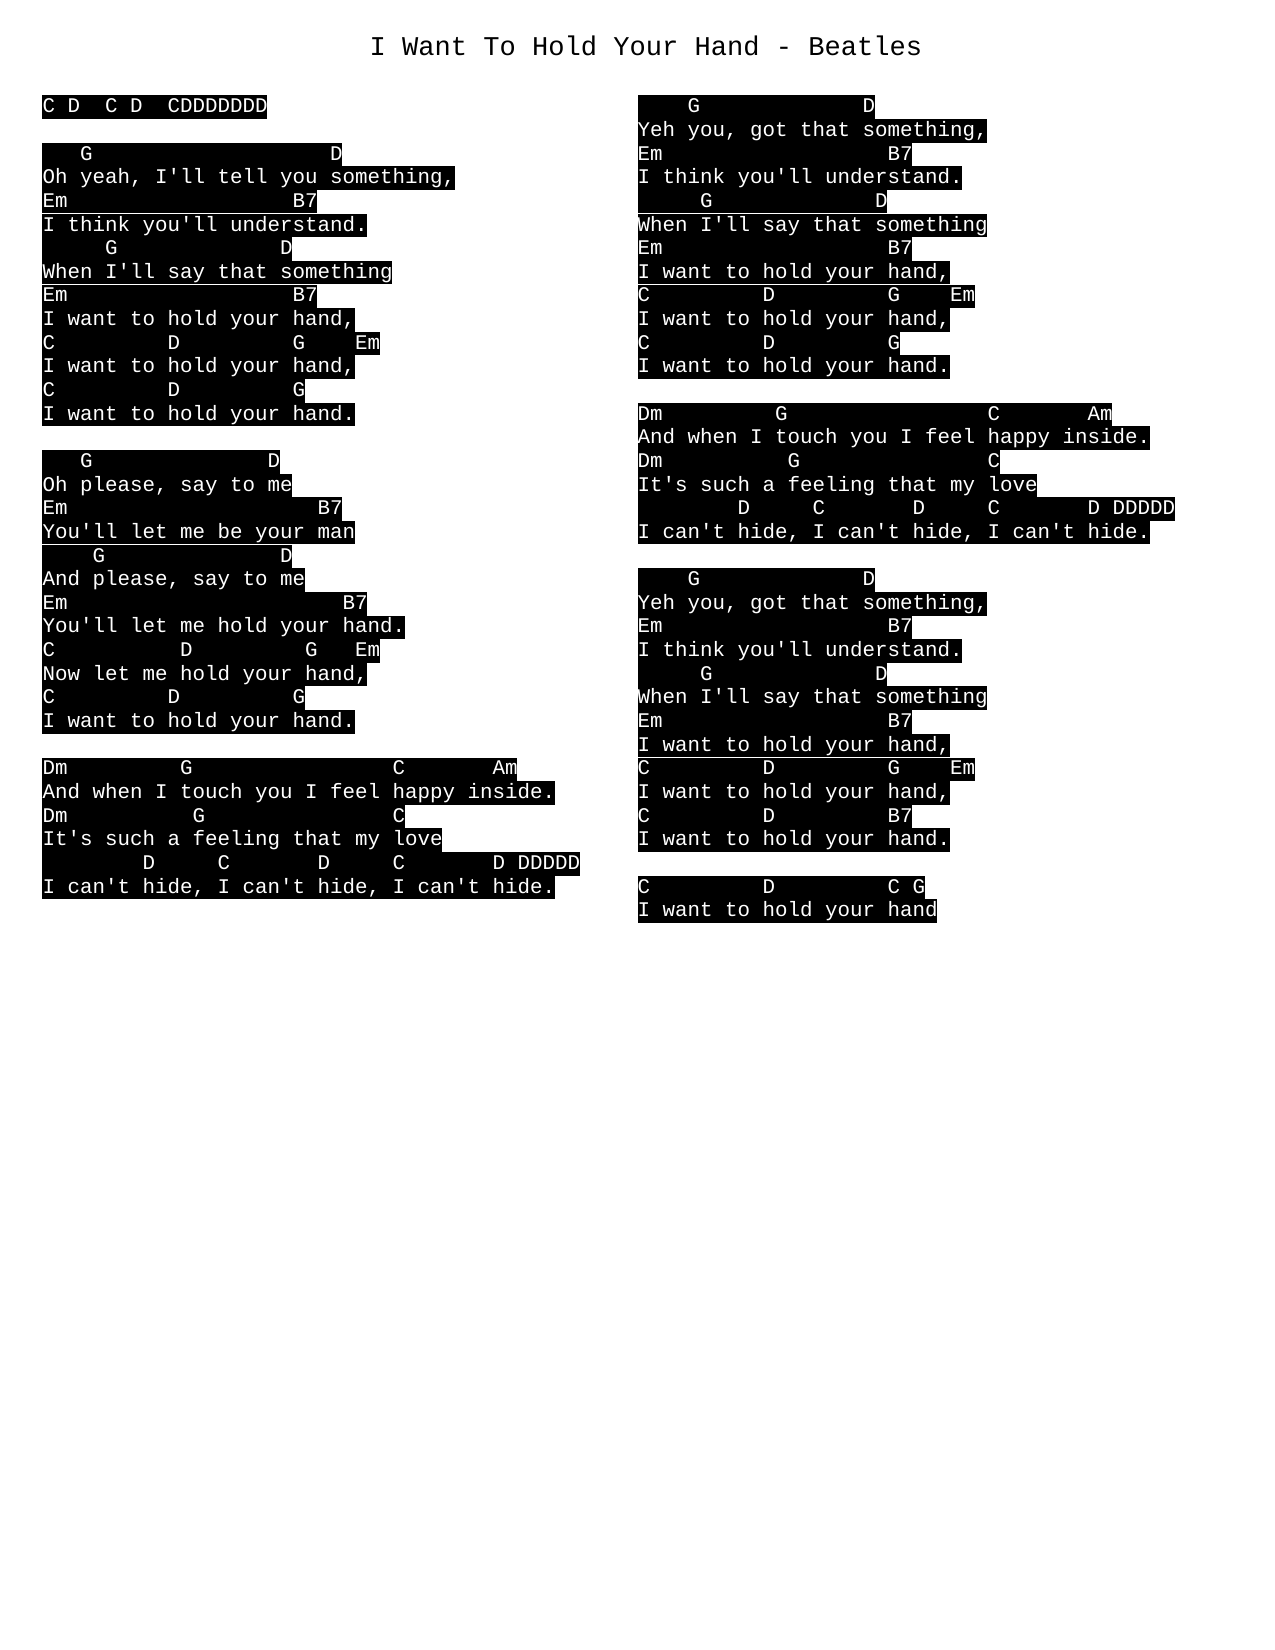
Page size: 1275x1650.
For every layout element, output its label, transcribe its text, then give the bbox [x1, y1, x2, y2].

text C D G Em [42, 332, 637, 355]
text C D G Em [42, 639, 637, 663]
text I want to hold your hand, [42, 308, 637, 332]
text C D G [42, 686, 637, 710]
text When I'll say that something [42, 261, 637, 284]
text Oh yeah, I'll tell you something, [42, 166, 637, 190]
text I think you'll understand. [637, 639, 1233, 663]
text I want to hold your hand, [637, 261, 1233, 284]
text I want to hold your hand, [637, 781, 1233, 805]
text C D C D CDDDDDDD [42, 95, 637, 119]
text It's such a feeling that my love [42, 828, 637, 852]
text C D C G [637, 876, 1233, 899]
text I want to hold your hand. [637, 355, 1233, 379]
text And please, say to me [42, 568, 637, 592]
text I want to hold your hand, [637, 308, 1233, 332]
text Oh please, say to me [42, 474, 637, 497]
text I think you'll understand. [42, 213, 637, 237]
text C D G [637, 332, 1233, 355]
text When I'll say that something [637, 686, 1233, 710]
text I want to hold your hand, [637, 734, 1233, 757]
text And when I touch you I feel happy inside. [42, 781, 637, 805]
text C D B7 [637, 805, 1233, 828]
text Em B7 [42, 284, 637, 308]
text G D [42, 450, 637, 474]
text G D [42, 143, 637, 166]
text Em B7 [42, 592, 637, 616]
text C D G Em [637, 757, 1233, 781]
text C D G [42, 379, 637, 403]
text D C D C D DDDDD [42, 852, 637, 876]
text Yeh you, got that something, [637, 119, 1233, 143]
text You'll let me hold your hand. [42, 616, 637, 639]
text I want to hold your hand [637, 899, 1233, 923]
text Dm G C Am [42, 757, 637, 781]
text G D [637, 568, 1233, 592]
text G D [42, 237, 637, 261]
text C D G Em [637, 284, 1233, 308]
text Yeh you, got that something, [637, 592, 1233, 616]
text I can't hide, I can't hide, I can't hide. [637, 521, 1233, 544]
text G D [637, 95, 1233, 119]
text And when I touch you I feel happy inside. [637, 426, 1233, 450]
text When I'll say that something [637, 213, 1233, 237]
text G D [637, 663, 1233, 686]
text Em B7 [637, 710, 1233, 734]
text Em B7 [637, 143, 1233, 166]
text Em B7 [637, 237, 1233, 261]
text Em B7 [42, 497, 637, 521]
text I want to hold your hand. [42, 403, 637, 426]
text It's such a feeling that my love [637, 474, 1233, 497]
text I think you'll understand. [637, 166, 1233, 190]
text I want to hold your hand. [42, 710, 637, 734]
text Dm G C [42, 805, 637, 828]
text D C D C D DDDDD [637, 497, 1233, 521]
text I want to hold your hand, [42, 355, 637, 379]
text G D [637, 190, 1233, 213]
text Dm G C [637, 450, 1233, 474]
text Dm G C Am [637, 403, 1233, 426]
text Em B7 [637, 616, 1233, 639]
text I want to hold your hand. [637, 828, 1233, 852]
text Now let me hold your hand, [42, 663, 637, 686]
text Em B7 [42, 190, 637, 213]
text You'll let me be your man [42, 521, 637, 544]
text I can't hide, I can't hide, I can't hide. [42, 876, 637, 899]
text G D [42, 544, 637, 568]
